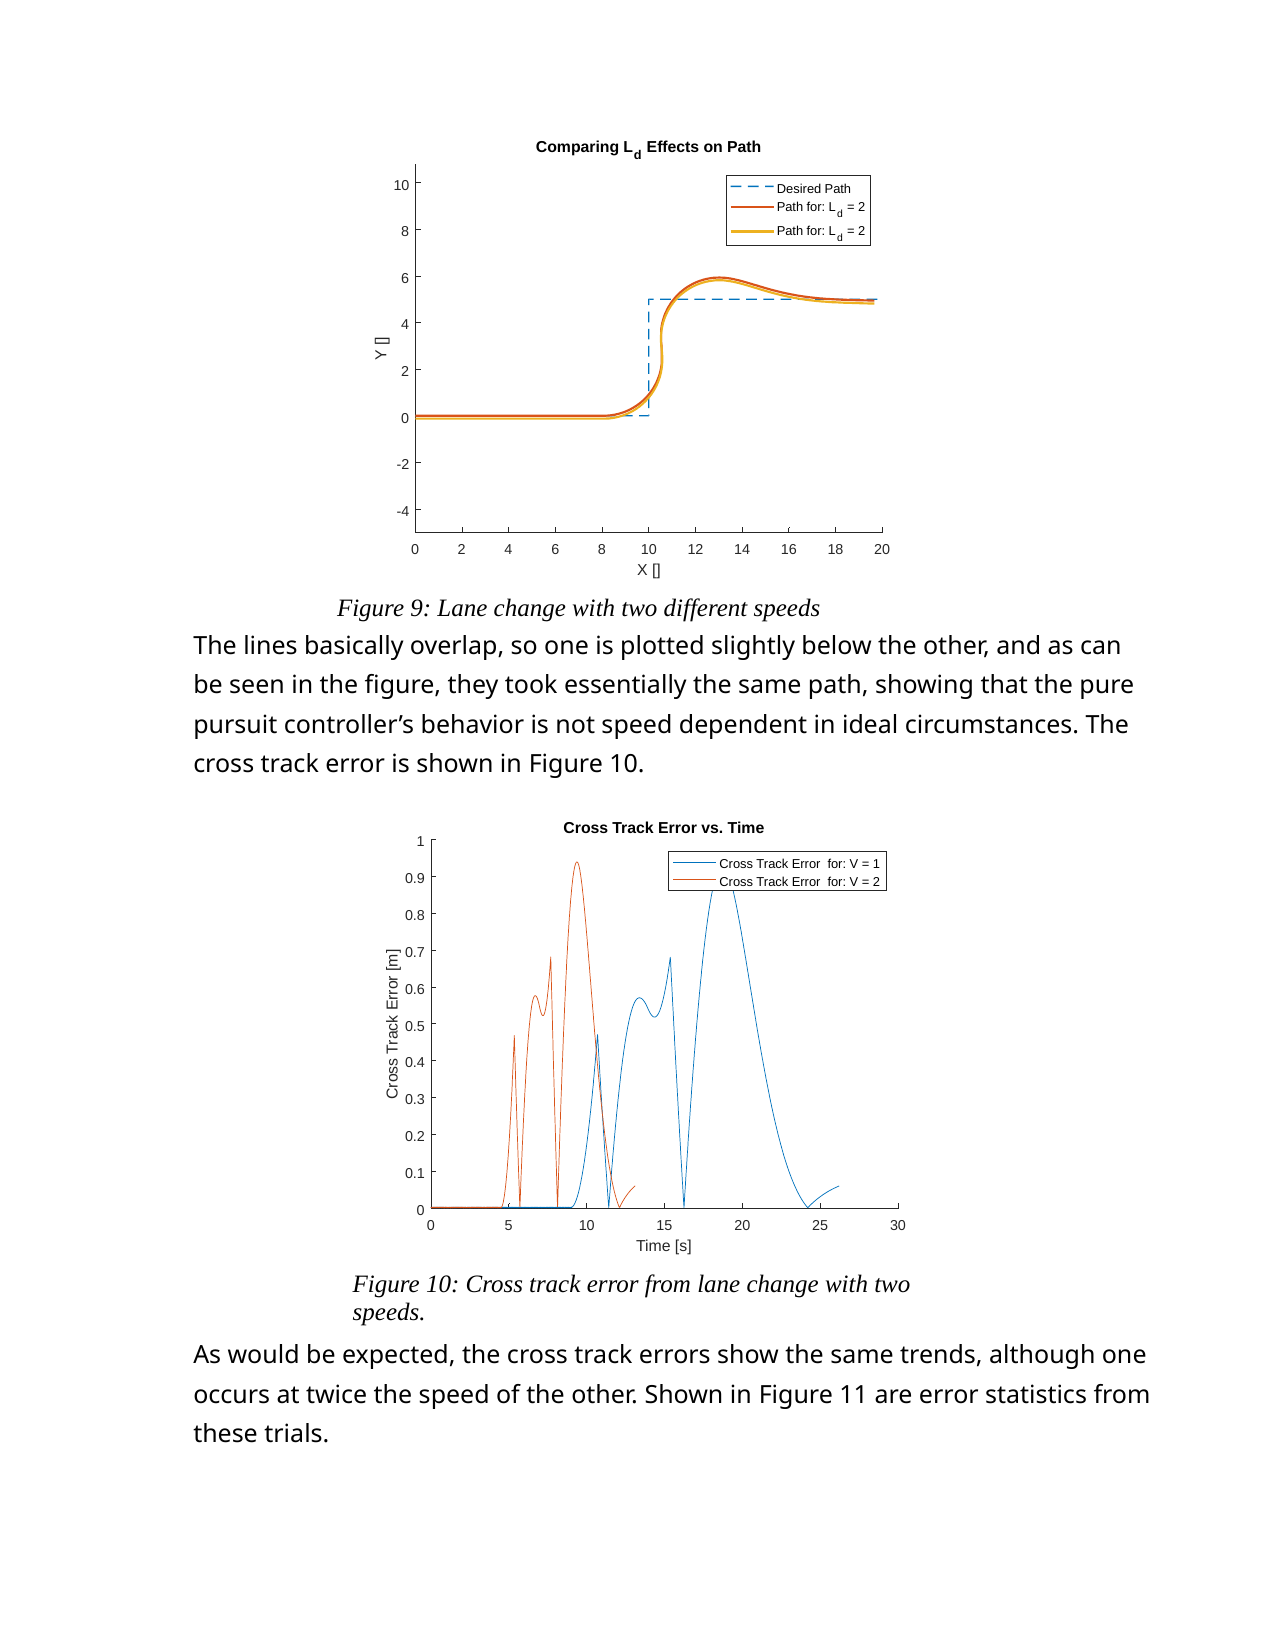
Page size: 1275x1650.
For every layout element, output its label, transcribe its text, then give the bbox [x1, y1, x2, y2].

text Figure 10: Cross track error from lane change with two speeds. [352, 806, 954, 1326]
list The lines basically overlap, so one is plotted slightly below the other, and as can be seen in the figure, they took essentially the same path, showing that the pure pursuit controller’s behavior is not speed dependent in ideal circumstances. The cross track error is shown in Figure 10. [193, 118, 1157, 780]
text Figure 9: Lane change with two different speeds [337, 131, 938, 622]
list As would be expected, the cross track errors show the same trends, although one occurs at twice the speed of the other. Shown in Figure 11 are error statistics from these trials. [193, 785, 1157, 1450]
